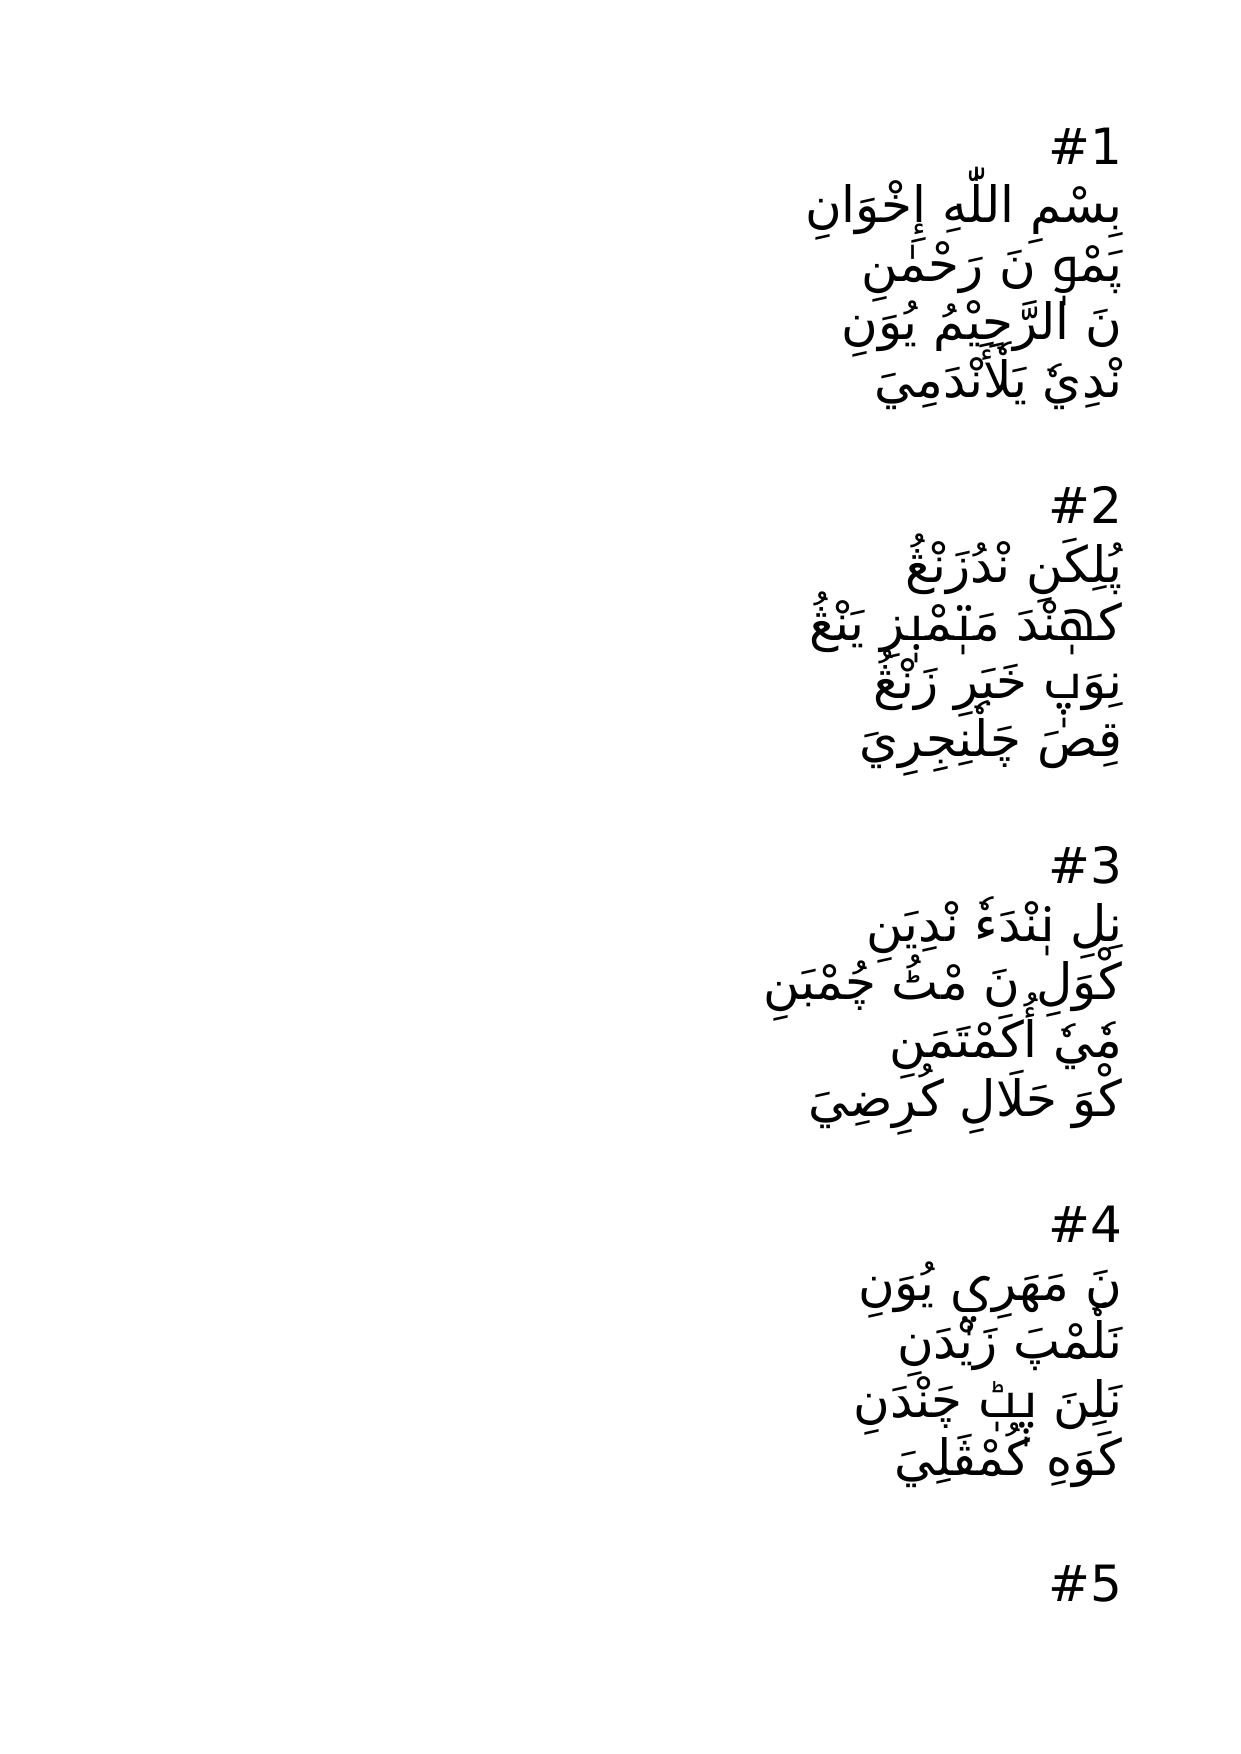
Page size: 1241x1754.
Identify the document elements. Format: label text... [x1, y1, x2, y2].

text كهٖنْدَ مَتٖمْبٖزِ يَنْڠُ [118, 594, 1122, 652]
text كْوَ حَلَالِ كُرِضِيَ [118, 1069, 1122, 1128]
text #4 [118, 1196, 1122, 1254]
text نْدِيٗ يَلٗأَنْدَمِيَ [118, 351, 1122, 409]
text #3 [118, 837, 1122, 895]
text نِلِ نٖنْدَءٗ نْدِيَنِ [118, 895, 1122, 953]
text نَلٗمْپَ زَيْدَنِ [118, 1312, 1122, 1371]
text كَوَهِ كُمْڤَلِيَ [118, 1429, 1122, 1487]
text نَلِنَ پٖٹٖ چَنْدَنِ [118, 1371, 1122, 1429]
text نَ الرَّحِيْمُ يُوَنِ [118, 293, 1122, 351]
text قِصَ چَلٗنِجِرِيَ [118, 710, 1122, 768]
text كْوَلِ نَ مْٹُ چُمْبَنِ [118, 953, 1122, 1011]
text نَ مَهَرِيٖ يُوَنِ [118, 1254, 1122, 1312]
text #5 [118, 1555, 1122, 1613]
text #1 [118, 118, 1122, 176]
text نِوَپٖ خَبَرِ زَنْڠُ [118, 652, 1122, 710]
text بِسْمِ اللّٰهِ إِخْوَانِ [118, 176, 1122, 234]
text #2 [118, 477, 1122, 536]
text پُلِكَنِ نْدُزَنْڠُ [118, 536, 1122, 594]
text پَمْوٖ نَ رَحْمٰنِ [118, 234, 1122, 293]
text مٗيٗ أُكَمْتَمَنِ [118, 1011, 1122, 1069]
